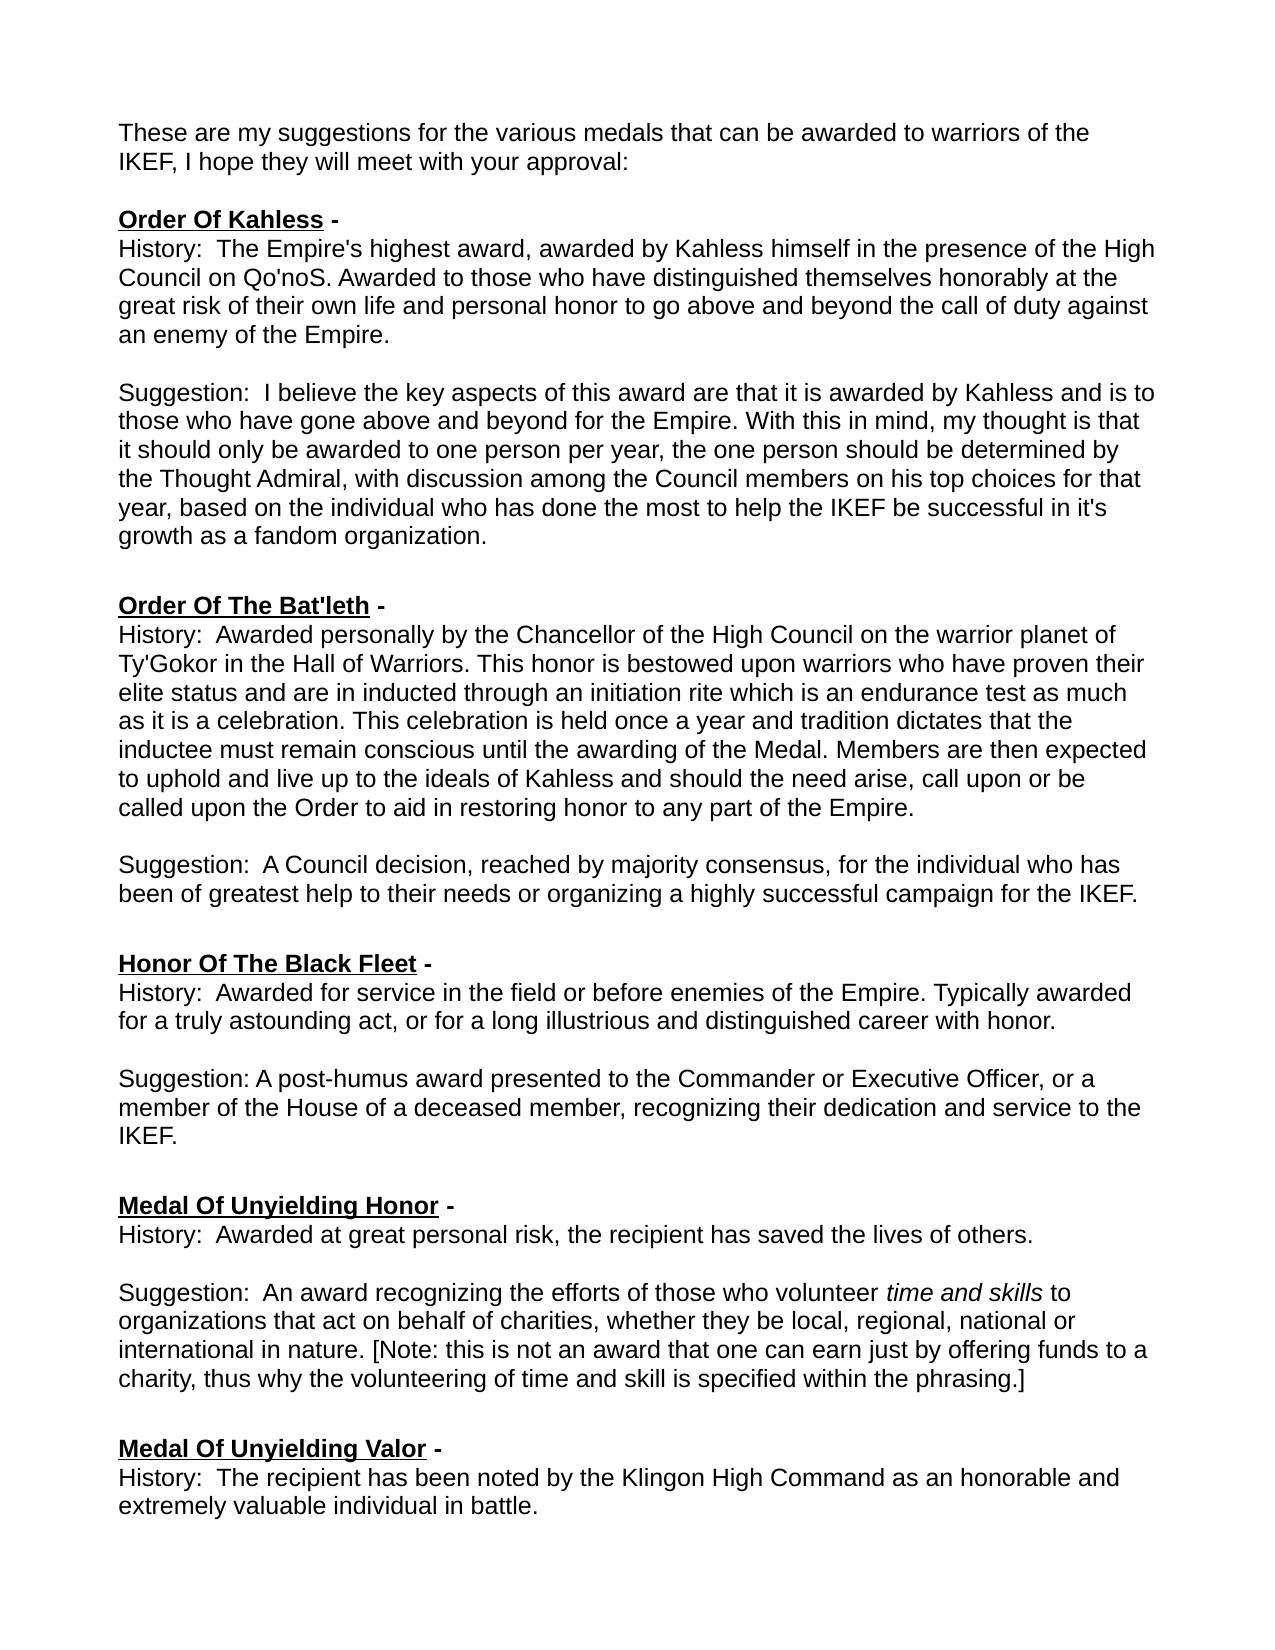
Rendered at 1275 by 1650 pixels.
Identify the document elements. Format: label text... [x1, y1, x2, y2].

text History: Awarded for service in the field or before enemies of the Empire. Typically awarded for a truly astounding act, or for a long illustrious and distinguished career with honor. Suggestion: A post-humus award presented to the Commander or Executive Officer, or a member of the House of a deceased member, recognizing their dedication and service to the IKEF. [118, 978, 1157, 1179]
text History: The recipient has been noted by the Klingon High Command as an honorable and extremely valuable individual in battle. [118, 1463, 1157, 1520]
text These are my suggestions for the various medals that can be awarded to warriors of the IKEF, I hope they will meet with your approval: [118, 118, 1157, 176]
text Order Of The Bat'leth - [118, 591, 1157, 620]
text Honor Of The Black Fleet - [118, 949, 1157, 978]
text Order Of Kahless - [118, 205, 1157, 234]
text History: Awarded at great personal risk, the recipient has saved the lives of others. Suggestion: An award recognizing the efforts of those who volunteer time and skills to organizations that act on behalf of charities, whether they be local, regional, national or international in nature. [Note: this is not an award that one can earn just by offering funds to a charity, thus why the volunteering of time and skill is specified within the phrasing.] [118, 1220, 1157, 1421]
text Medal Of Unyielding Honor - [118, 1191, 1157, 1220]
text History: Awarded personally by the Chancellor of the High Council on the warrior planet of Ty'Gokor in the Hall of Warriors. This honor is bestowed upon warriors who have proven their elite status and are in inducted through an initiation rite which is an endurance test as much as it is a celebration. This celebration is held once a year and tradition dictates that the inductee must remain conscious until the awarding of the Medal. Members are then expected to uphold and live up to the ideals of Kahless and should the need arise, call upon or be called upon the Order to aid in restoring honor to any part of the Empire. Suggestion: A Council decision, reached by majority consensus, for the individual who has been of greatest help to their needs or organizing a highly successful campaign for the IKEF. [118, 620, 1157, 936]
text Medal Of Unyielding Valor - [118, 1434, 1157, 1463]
text History: The Empire's highest award, awarded by Kahless himself in the presence of the High Council on Qo'noS. Awarded to those who have distinguished themselves honorably at the great risk of their own life and personal honor to go above and beyond the call of duty against an enemy of the Empire. Suggestion: I believe the key aspects of this award are that it is awarded by Kahless and is to those who have gone above and beyond for the Empire. With this in mind, my thought is that it should only be awarded to one person per year, the one person should be determined by the Thought Admiral, with discussion among the Council members on his top choices for that year, based on the individual who has done the most to help the IKEF be successful in it's growth as a fandom organization. [118, 234, 1157, 579]
